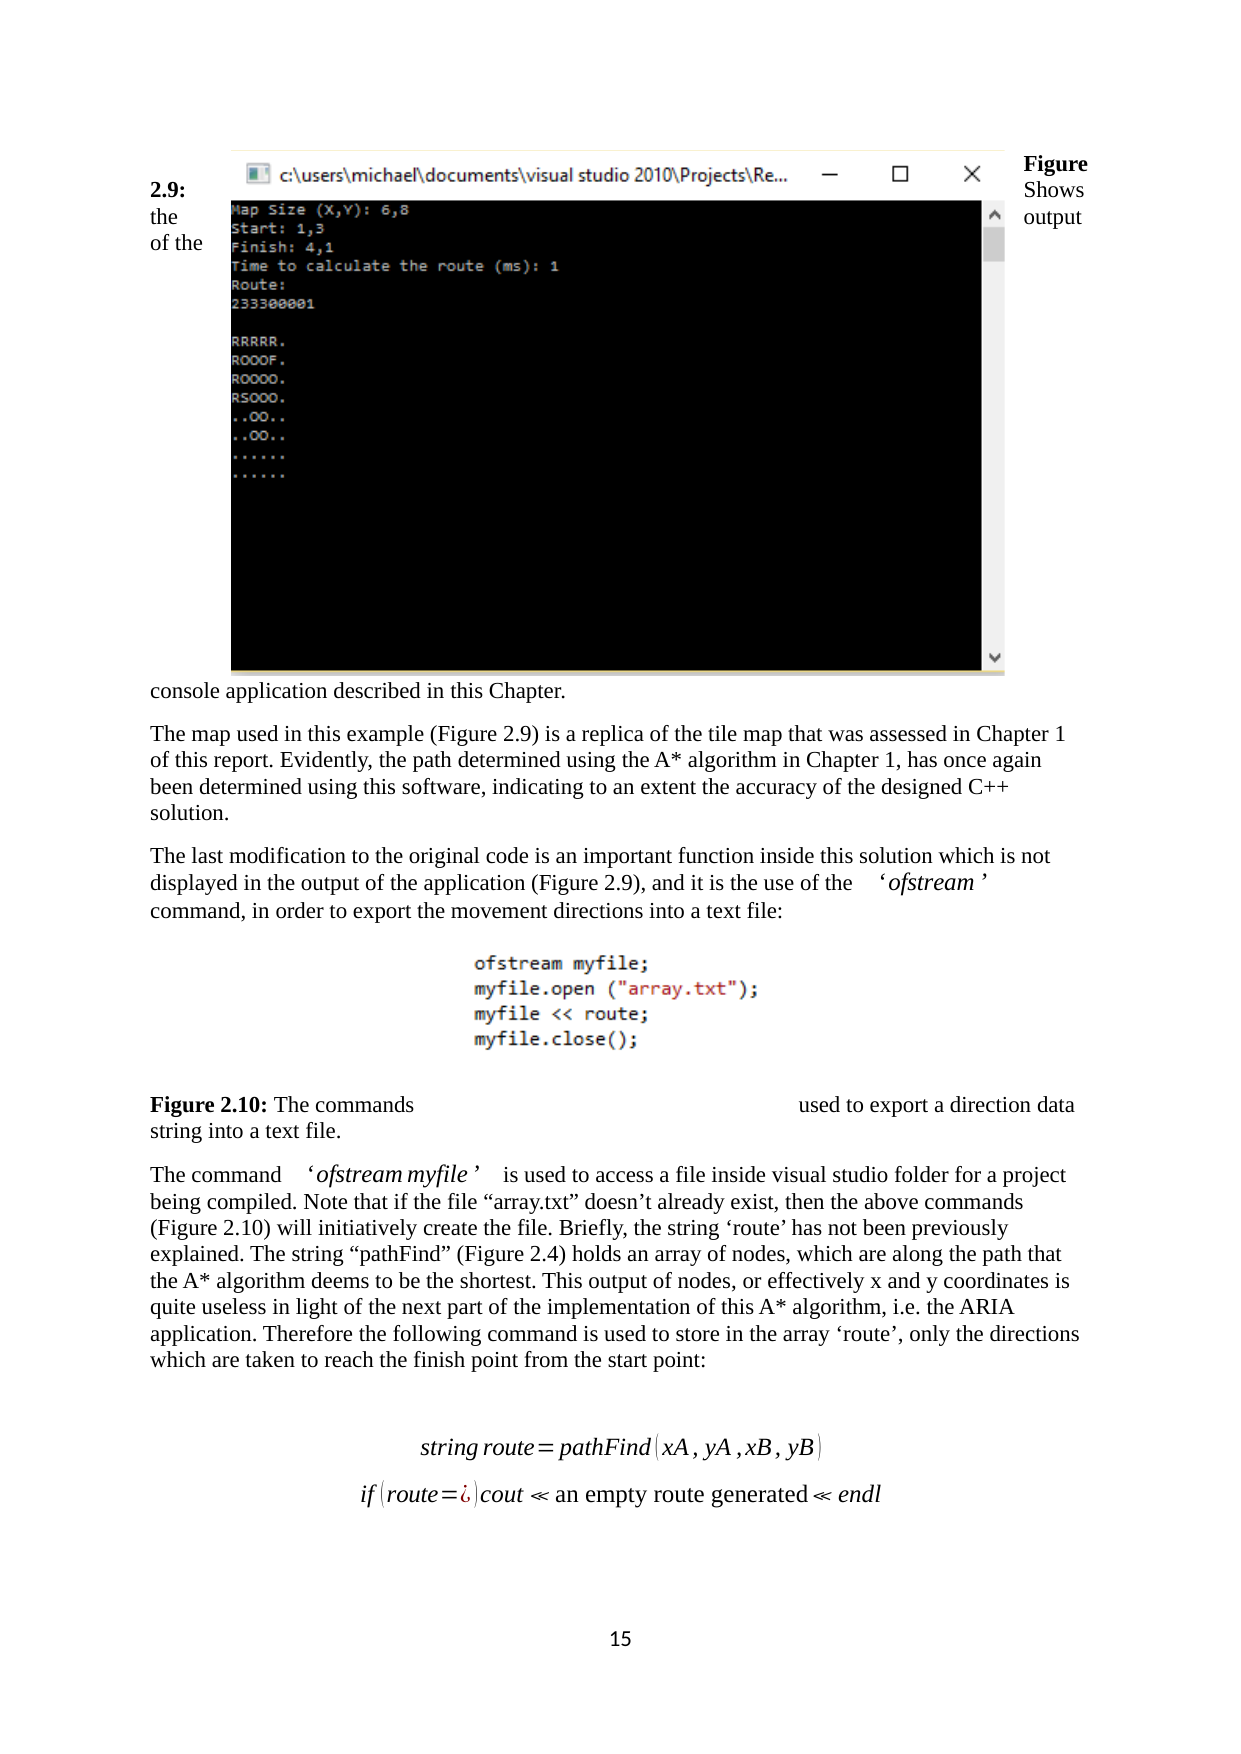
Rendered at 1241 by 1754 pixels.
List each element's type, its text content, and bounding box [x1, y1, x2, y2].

text The map used in this example (Figure 2.9) is a replica of the tile map that was assessed in Chapter 1 of this report. Evidently, the path determined using the A* algorithm in Chapter 1, has once again been determined using this software, indicating to an extent the accuracy of the designed C++ solution. [150, 720, 1090, 826]
text The last modification to the original code is an important function inside this solution which is not displayed in the output of the application (Figure 2.9), and it is the use of the command, in order to export the movement directions into a text file: [150, 842, 1090, 924]
text Figure 2.10: The commands used to export a direction data string into a text file. [150, 1091, 1090, 1143]
text The command is used to access a file inside visual studio folder for a project being compiled. Note that if the file “array.txt” doesn’t already exist, then the above commands (Figure 2.10) will initiatively create the file. Briefly, the string ‘route’ has not been previously explained. The string “pathFind” (Figure 2.4) holds an array of nodes, which are along the path that the A* algorithm deems to be the shortest. This output of nodes, or effectively x and y coordinates is quite useless in light of the next part of the implementation of this A* algorithm, i.e. the ARIA application. Therefore the following command is used to store in the array ‘route’, only the directions which are taken to reach the finish point from the start point: [150, 1160, 1090, 1372]
picture [231, 150, 1005, 676]
picture [456, 943, 780, 1079]
text Figure 2.9: Shows the output of the console application described in this Chapter. [150, 150, 1090, 703]
